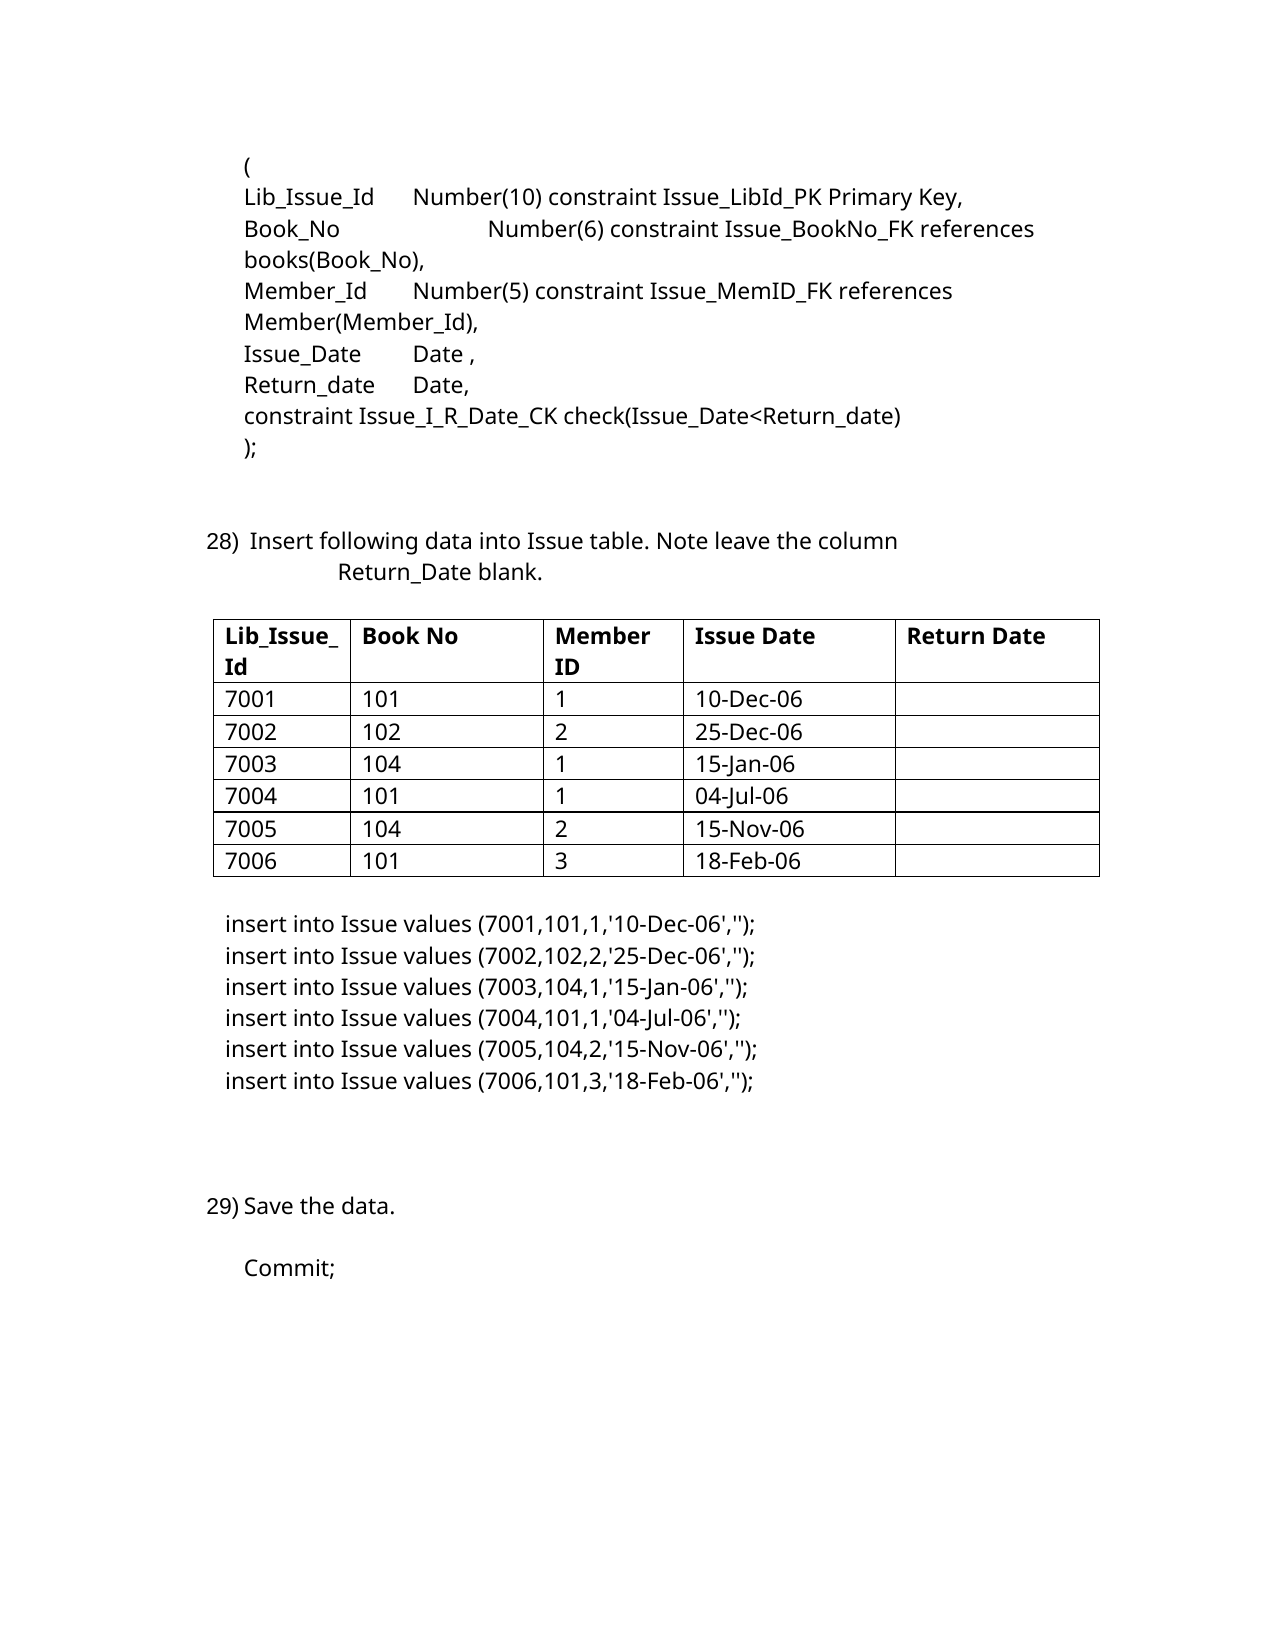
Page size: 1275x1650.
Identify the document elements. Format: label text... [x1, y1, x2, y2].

table_cell 2 [544, 813, 683, 844]
table_cell [896, 748, 1099, 779]
text Commit; [244, 1252, 1106, 1283]
table_cell 102 [351, 716, 543, 747]
table_cell 1 [544, 748, 683, 779]
table_cell 7003 [214, 748, 350, 779]
text ( [244, 150, 1106, 181]
table_cell 7004 [214, 780, 350, 811]
table_cell [896, 683, 1099, 714]
text insert into Issue values (7002,102,2,'25-Dec-06',''); [225, 939, 1106, 971]
table_header Issue Date [684, 620, 895, 682]
table_cell [896, 813, 1099, 844]
text ); [244, 431, 1106, 462]
table_cell 101 [351, 780, 543, 811]
table_header Return Date [896, 620, 1099, 682]
table_cell 2 [544, 716, 683, 747]
list Insert following data into Issue table. Note leave the column [206, 525, 1106, 556]
table_cell 7002 [214, 716, 350, 747]
text constraint Issue_I_R_Date_CK check(Issue_Date<Return_date) [244, 400, 1106, 431]
table_cell 104 [351, 813, 543, 844]
text insert into Issue values (7006,101,3,'18-Feb-06',''); [225, 1064, 1106, 1096]
text insert into Issue values (7005,104,2,'15-Nov-06',''); [225, 1033, 1106, 1064]
table_cell 15-Nov-06 [684, 813, 895, 844]
table_header Lib_Issue_Id [214, 620, 350, 682]
text Return_Date blank. [300, 556, 1106, 587]
text Return_date Date, [244, 369, 1106, 400]
table_cell 1 [544, 780, 683, 811]
table_cell 104 [351, 748, 543, 779]
table_cell 04-Jul-06 [684, 780, 895, 811]
table_cell 1 [544, 683, 683, 714]
text Issue_Date Date , [244, 337, 1106, 369]
table_cell 101 [351, 683, 543, 714]
table_cell 7005 [214, 813, 350, 844]
table_cell 25-Dec-06 [684, 716, 895, 747]
text insert into Issue values (7001,101,1,'10-Dec-06',''); [225, 908, 1106, 939]
table_cell 3 [544, 845, 683, 876]
table_cell 7006 [214, 845, 350, 876]
text insert into Issue values (7003,104,1,'15-Jan-06',''); [225, 971, 1106, 1002]
text Lib_Issue_Id Number(10) constraint Issue_LibId_PK Primary Key, [244, 181, 1106, 212]
text insert into Issue values (7004,101,1,'04-Jul-06',''); [225, 1002, 1106, 1033]
table_header Book No [351, 620, 543, 682]
table_cell 18-Feb-06 [684, 845, 895, 876]
table_cell 15-Jan-06 [684, 748, 895, 779]
table_cell 101 [351, 845, 543, 876]
table_header Member ID [544, 620, 683, 682]
text Book_No Number(6) constraint Issue_BookNo_FK references books(Book_No), [244, 212, 1106, 275]
table_cell 7001 [214, 683, 350, 714]
table_cell [896, 780, 1099, 811]
text Member_Id Number(5) constraint Issue_MemID_FK references Member(Member_Id), [244, 275, 1106, 337]
table_cell [896, 845, 1099, 876]
table_cell 10-Dec-06 [684, 683, 895, 714]
list Save the data. [206, 1189, 1106, 1221]
table_cell [896, 716, 1099, 747]
